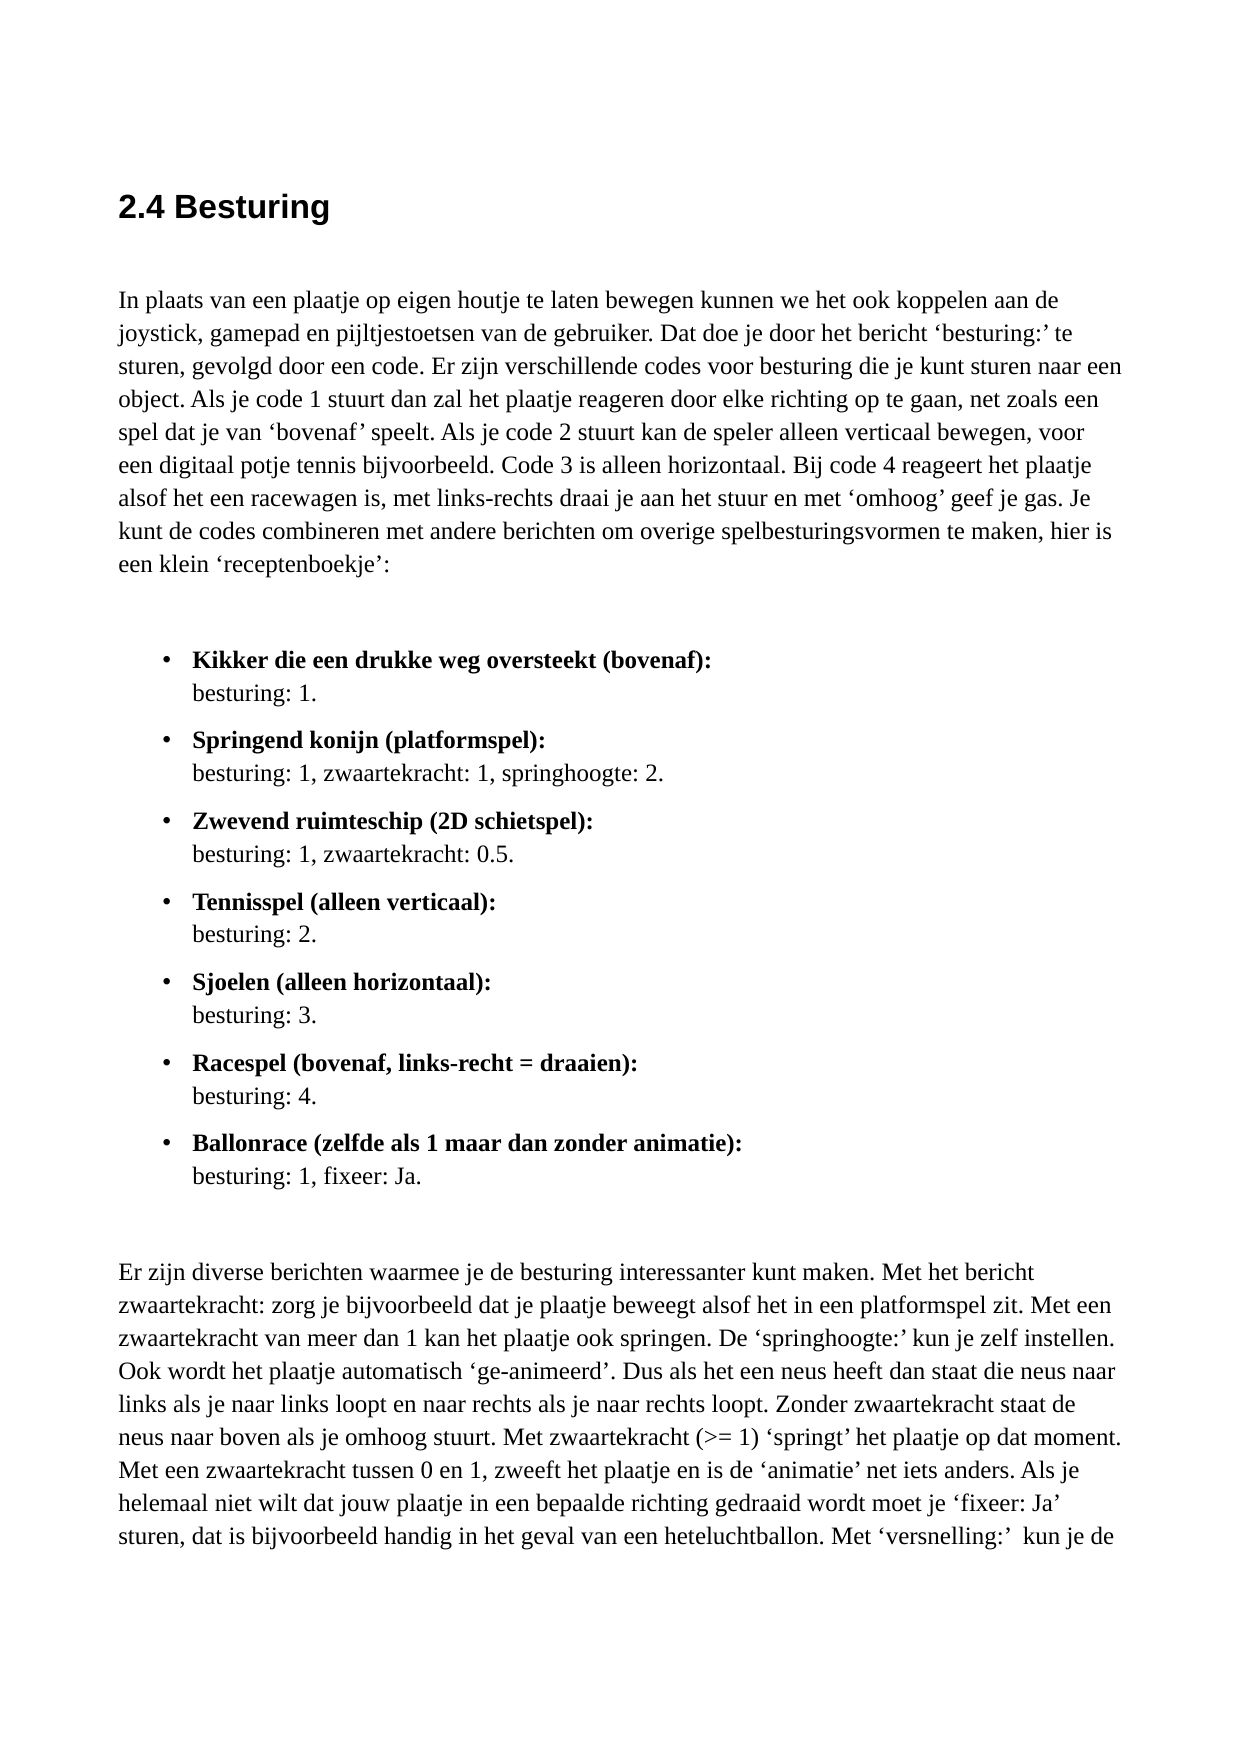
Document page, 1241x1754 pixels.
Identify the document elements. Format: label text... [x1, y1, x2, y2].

list Kikker die een drukke weg oversteekt (bovenaf): besturing: 1. [162, 645, 1122, 706]
subtitle 2.4 Besturing [118, 187, 1122, 225]
list Ballonrace (zelfde als 1 maar dan zonder animatie): besturing: 1, fixeer: Ja. [162, 1128, 1122, 1190]
list Tennisspel (alleen verticaal): besturing: 2. [162, 887, 1122, 948]
list Springend konijn (platformspel): besturing: 1, zwaartekracht: 1, springhoogte: 2. [162, 725, 1122, 787]
list Zwevend ruimteschip (2D schietspel): besturing: 1, zwaartekracht: 0.5. [162, 806, 1122, 868]
text Er zijn diverse berichten waarmee je de besturing interessanter kunt maken. Met het bericht zwaartekracht: zorg je bijvoorbeeld dat je plaatje beweegt alsof het in een platformspel zit. Met een zwaartekracht van meer dan 1 kan het plaatje ook springen. De ‘springhoogte:’ kun je zelf instellen. Ook wordt het plaatje automatisch ‘ge-animeerd’. Dus als het een neus heeft dan staat die neus naar links als je naar links loopt en naar rechts als je naar rechts loopt. Zonder zwaartekracht staat de neus naar boven als je omhoog stuurt. Met zwaartekracht (>= 1) ‘springt’ het plaatje op dat moment. Met een zwaartekracht tussen 0 en 1, zweeft het plaatje en is de ‘animatie’ net iets anders. Als je helemaal niet wilt dat jouw plaatje in een bepaalde richting gedraaid wordt moet je ‘fixeer: Ja’ sturen, dat is bijvoorbeeld handig in het geval van een heteluchtballon. Met ‘versnelling:’ kun je de [118, 1257, 1122, 1549]
text In plaats van een plaatje op eigen houtje te laten bewegen kunnen we het ook koppelen aan de joystick, gamepad en pijltjestoetsen van de gebruiker. Dat doe je door het bericht ‘besturing:’ te sturen, gevolgd door een code. Er zijn verschillende codes voor besturing die je kunt sturen naar een object. Als je code 1 stuurt dan zal het plaatje reageren door elke richting op te gaan, net zoals een spel dat je van ‘bovenaf’ speelt. Als je code 2 stuurt kan de speler alleen verticaal bewegen, voor een digitaal potje tennis bijvoorbeeld. Code 3 is alleen horizontaal. Bij code 4 reageert het plaatje alsof het een racewagen is, met links-rechts draai je aan het stuur en met ‘omhoog’ geef je gas. Je kunt de codes combineren met andere berichten om overige spelbesturingsvormen te maken, hier is een klein ‘receptenboekje’: [118, 285, 1122, 578]
list Racespel (bovenaf, links-recht = draaien): besturing: 4. [162, 1048, 1122, 1109]
list Sjoelen (alleen horizontaal): besturing: 3. [162, 967, 1122, 1029]
